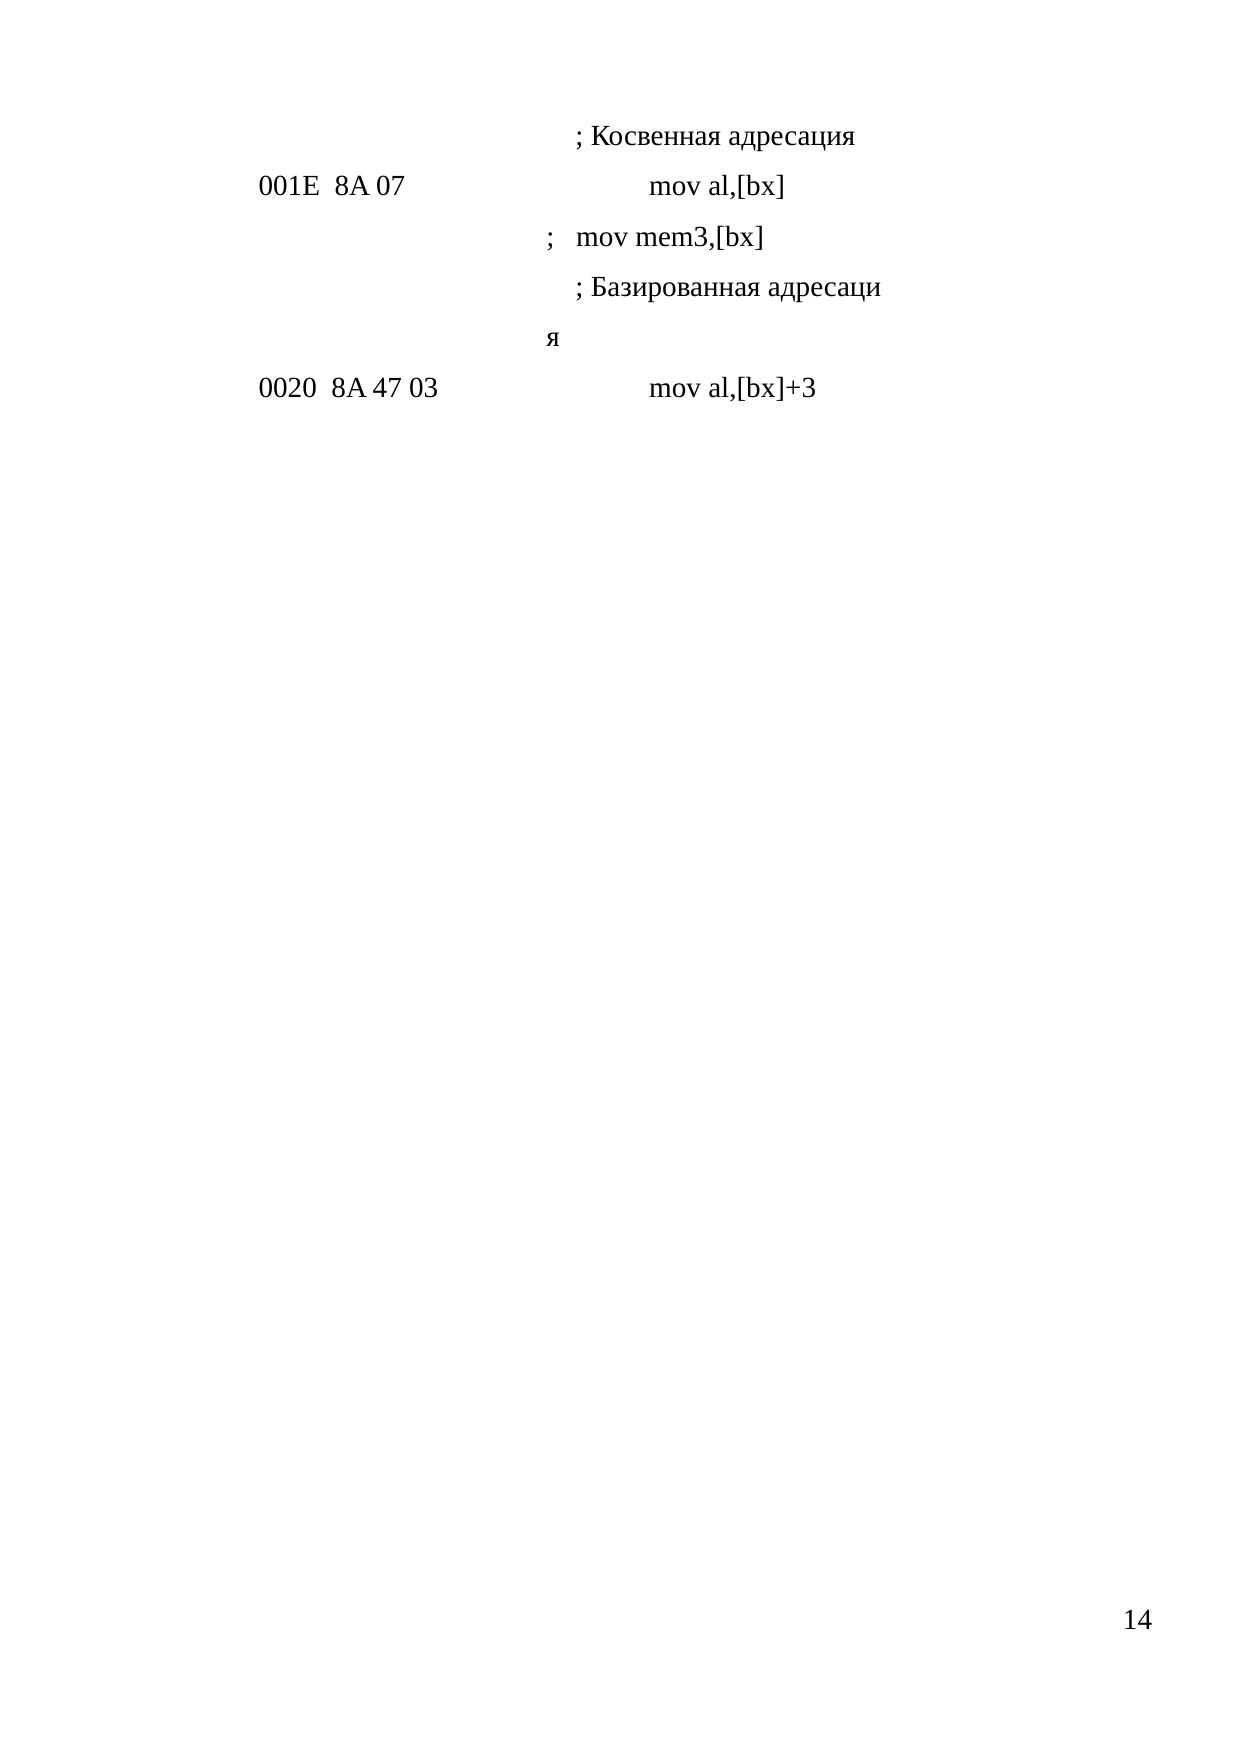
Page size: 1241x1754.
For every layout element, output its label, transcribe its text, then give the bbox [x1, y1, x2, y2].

text ; Базированная адресаци [177, 269, 1152, 303]
text 001E 8A 07 mov al,[bx] [177, 168, 1152, 202]
text 0020 8A 47 03 mov al,[bx]+3 [177, 370, 1152, 403]
text ; Косвенная адресация [177, 118, 1152, 152]
text ; mov mem3,[bx] [177, 219, 1152, 252]
text я [177, 319, 1152, 353]
